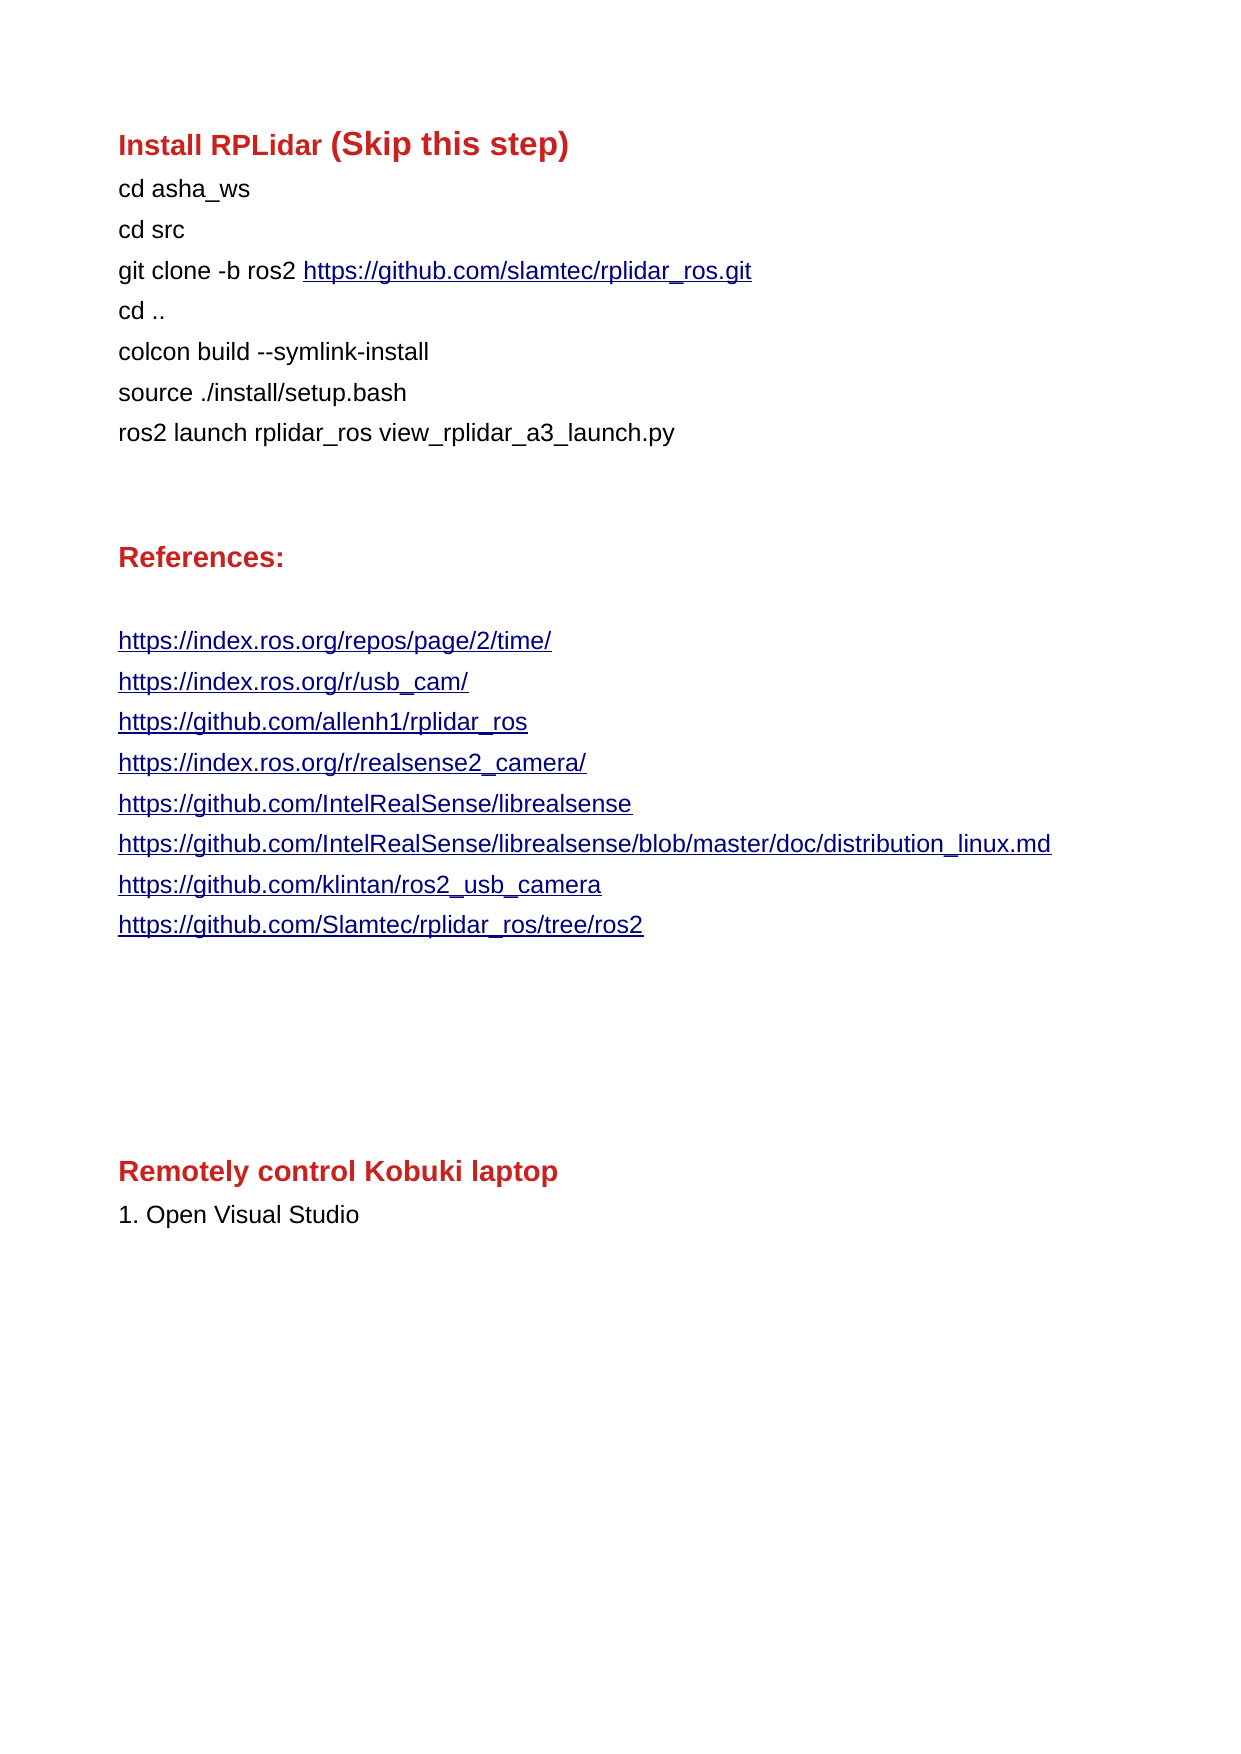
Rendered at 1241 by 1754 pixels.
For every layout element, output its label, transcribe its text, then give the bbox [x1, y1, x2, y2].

text https://index.ros.org/repos/page/2/time/ [118, 626, 1122, 655]
text cd src [118, 215, 1122, 244]
text ros2 launch rplidar_ros view_rplidar_a3_launch.py [118, 418, 1122, 447]
text https://github.com/Slamtec/rplidar_ros/tree/ros2 [118, 910, 1122, 939]
text git clone -b ros2 https://github.com/slamtec/rplidar_ros.git [118, 256, 1122, 284]
text https://github.com/IntelRealSense/librealsense [118, 788, 1122, 817]
text 1. Open Visual Studio [118, 1199, 1122, 1228]
text Remotely control Kobuki laptop [118, 1154, 1122, 1188]
text https://github.com/allenh1/rplidar_ros [118, 707, 1122, 736]
text cd .. [118, 296, 1122, 325]
text References: [118, 540, 1122, 573]
text https://index.ros.org/r/realsense2_camera/ [118, 748, 1122, 777]
text source ./install/setup.bash [118, 377, 1122, 406]
text cd asha_ws [118, 174, 1122, 203]
text Install RPLidar (Skip this step) [118, 124, 1122, 162]
text https://github.com/IntelRealSense/librealsense/blob/master/doc/distribution_linux.md [118, 829, 1122, 858]
text https://github.com/klintan/ros2_usb_camera [118, 870, 1122, 898]
text colcon build --symlink-install [118, 337, 1122, 366]
text https://index.ros.org/r/usb_cam/ [118, 667, 1122, 695]
